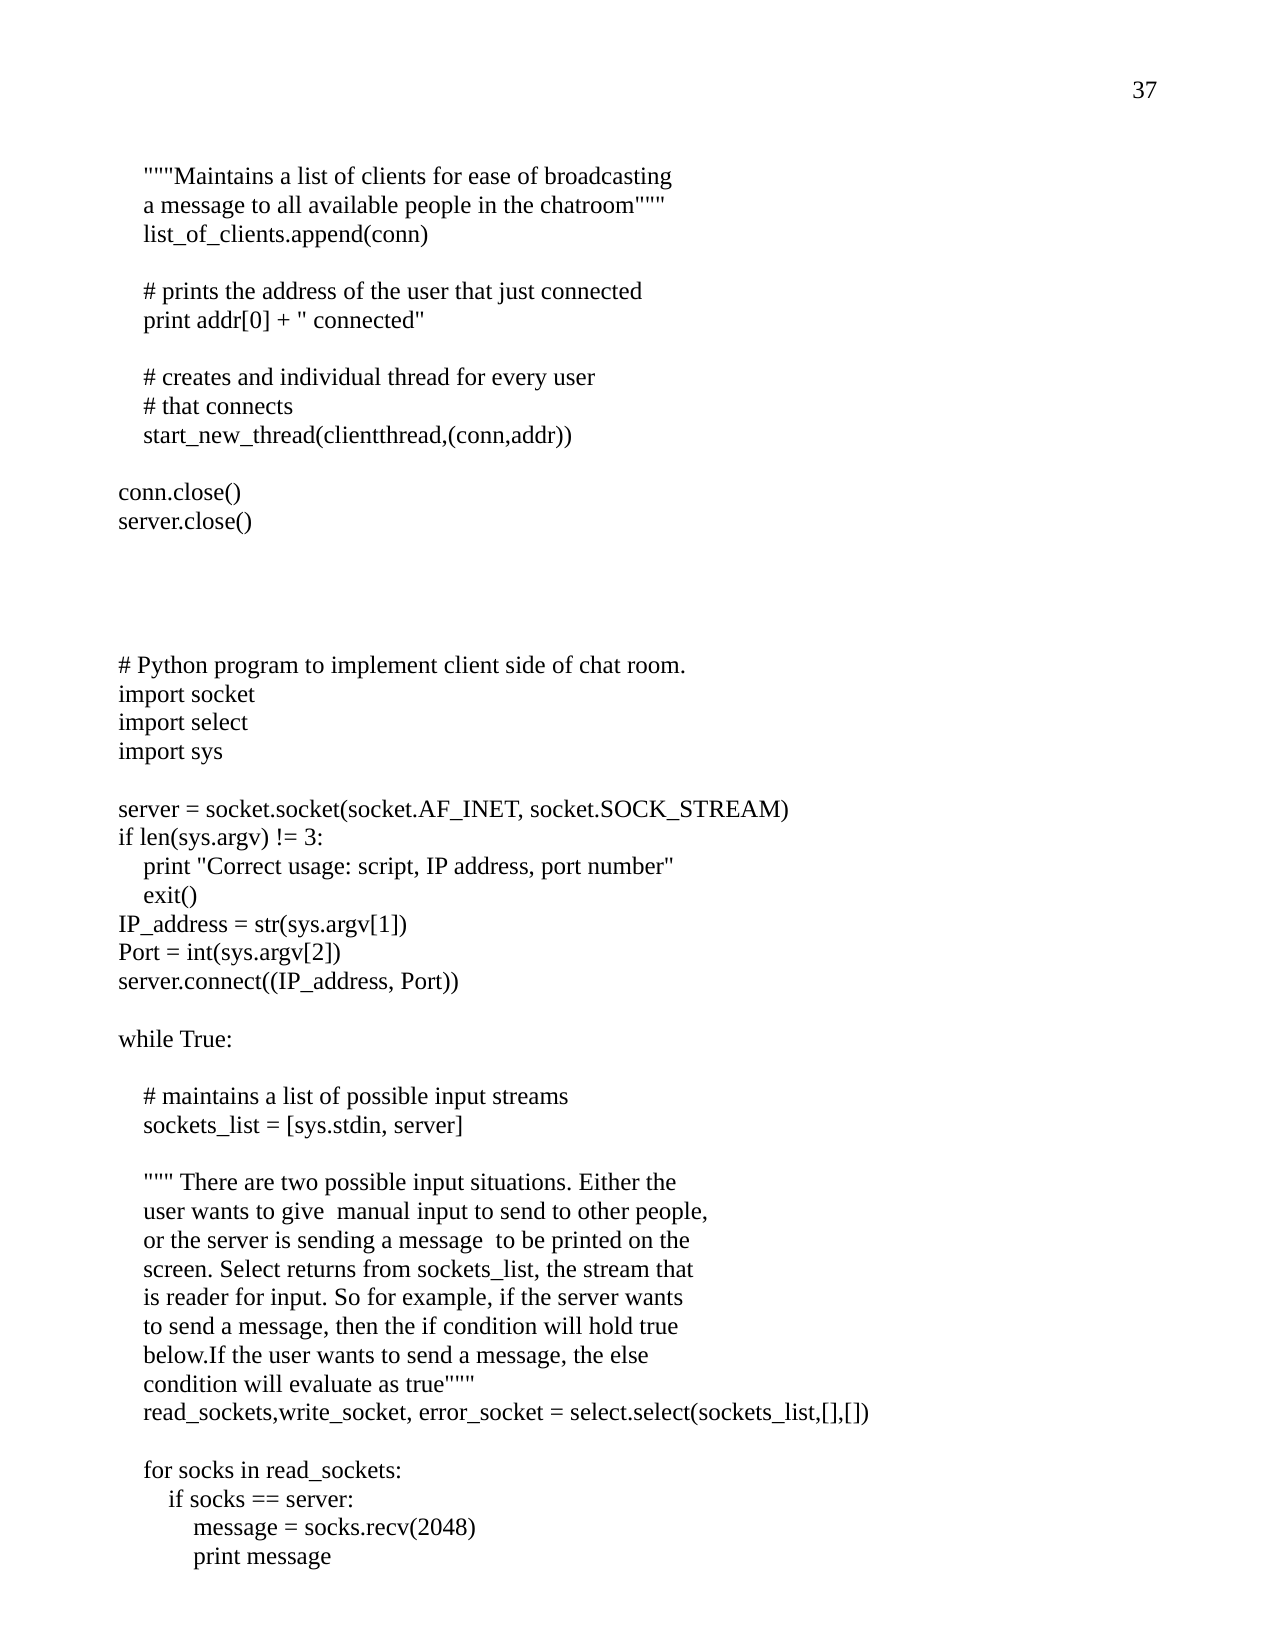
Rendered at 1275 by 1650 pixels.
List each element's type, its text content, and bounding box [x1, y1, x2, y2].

text exit() [118, 880, 1157, 909]
text message = socks.recv(2048) [118, 1512, 1157, 1541]
text condition will evaluate as true""" [118, 1369, 1157, 1397]
text IP_address = str(sys.argv[1]) [118, 909, 1157, 937]
text list_of_clients.append(conn) [118, 219, 1157, 247]
text if socks == server: [118, 1484, 1157, 1512]
text import socket [118, 679, 1157, 707]
text user wants to give manual input to send to other people, [118, 1196, 1157, 1225]
text Port = int(sys.argv[2]) [118, 937, 1157, 966]
text to send a message, then the if condition will hold true [118, 1311, 1157, 1340]
text is reader for input. So for example, if the server wants [118, 1282, 1157, 1311]
text server = socket.socket(socket.AF_INET, socket.SOCK_STREAM) [118, 794, 1157, 822]
text server.connect((IP_address, Port)) [118, 966, 1157, 995]
text a message to all available people in the chatroom""" [118, 190, 1157, 219]
text while True: [118, 1024, 1157, 1052]
text # Python program to implement client side of chat room. [118, 650, 1157, 679]
text start_new_thread(clientthread,(conn,addr)) [118, 420, 1157, 449]
text screen. Select returns from sockets_list, the stream that [118, 1254, 1157, 1282]
text import sys [118, 736, 1157, 765]
text """Maintains a list of clients for ease of broadcasting [118, 161, 1157, 190]
text read_sockets,write_socket, error_socket = select.select(sockets_list,[],[]) [118, 1397, 1157, 1426]
text below.If the user wants to send a message, the else [118, 1340, 1157, 1369]
text for socks in read_sockets: [118, 1455, 1157, 1484]
text print addr[0] + " connected" [118, 305, 1157, 334]
text # creates and individual thread for every user [118, 362, 1157, 391]
text # that connects [118, 391, 1157, 420]
text if len(sys.argv) != 3: [118, 822, 1157, 851]
text # maintains a list of possible input streams [118, 1081, 1157, 1110]
text print message [118, 1541, 1157, 1570]
text print "Correct usage: script, IP address, port number" [118, 851, 1157, 880]
text import select [118, 707, 1157, 736]
text conn.close() [118, 477, 1157, 506]
text sockets_list = [sys.stdin, server] [118, 1110, 1157, 1139]
text """ There are two possible input situations. Either the [118, 1167, 1157, 1196]
text # prints the address of the user that just connected [118, 276, 1157, 305]
text or the server is sending a message to be printed on the [118, 1225, 1157, 1254]
text server.close() [118, 506, 1157, 535]
